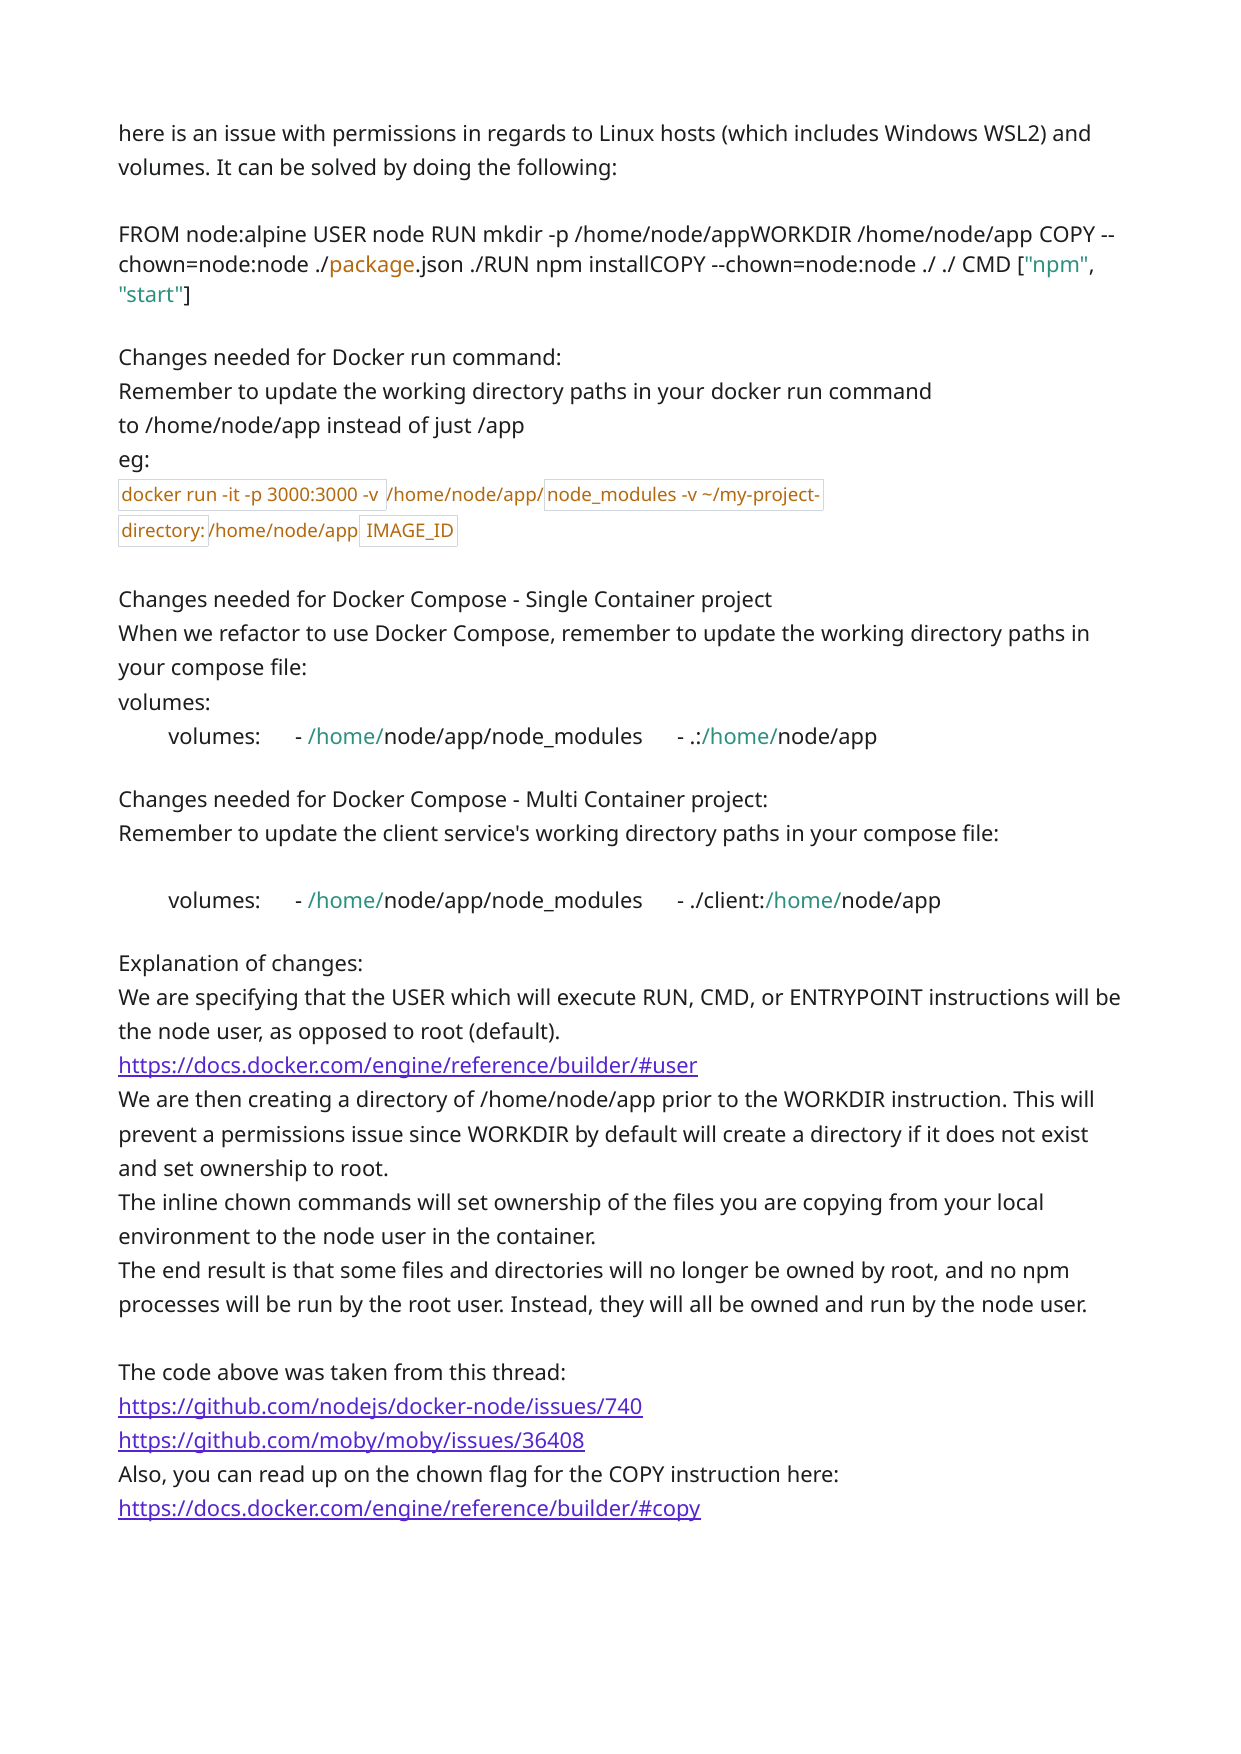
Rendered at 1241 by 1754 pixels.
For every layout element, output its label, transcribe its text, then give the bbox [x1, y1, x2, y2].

text Remember to update the working directory paths in your docker run command to /home/node/app instead of just /app [118, 376, 1122, 440]
text FROM node:alpine USER node RUN mkdir -p /home/node/appWORKDIR /home/node/app COPY --chown=node:node ./package.json ./RUN npm installCOPY --chown=node:node ./ ./ CMD ["npm", "start"] [118, 219, 1122, 309]
text We are specifying that the USER which will execute RUN, CMD, or ENTRYPOINT instructions will be the node user, as opposed to root (default). [118, 982, 1122, 1046]
text Changes needed for Docker Compose - Single Container project [118, 584, 1122, 614]
text Explanation of changes: [118, 948, 1122, 977]
text https://github.com/moby/moby/issues/36408 [118, 1425, 1122, 1455]
text The end result is that some files and directories will no longer be owned by root, and no npm processes will be run by the root user. Instead, they will all be owned and run by the node user. [118, 1255, 1122, 1319]
text Changes needed for Docker Compose - Multi Container project: [118, 783, 1122, 813]
text Remember to update the client service's working directory paths in your compose file: [118, 818, 1122, 847]
text Also, you can read up on the chown flag for the COPY instruction here: [118, 1459, 1122, 1489]
text We are then creating a directory of /home/node/app prior to the WORKDIR instruction. This will prevent a permissions issue since WORKDIR by default will create a directory if it does not exist and set ownership to root. [118, 1084, 1122, 1182]
text eg: [118, 444, 1122, 474]
text volumes: - /home/node/app/node_modules - .:/home/node/app [118, 721, 1122, 751]
text When we refactor to use Docker Compose, remember to update the working directory paths in your compose file: [118, 618, 1122, 682]
text Changes needed for Docker run command: [118, 342, 1122, 372]
text volumes: [118, 687, 1122, 716]
text https://docs.docker.com/engine/reference/builder/#user [118, 1050, 1122, 1080]
text https://docs.docker.com/engine/reference/builder/#copy [118, 1493, 1122, 1523]
text volumes: - /home/node/app/node_modules - ./client:/home/node/app [118, 885, 1122, 915]
text here is an issue with permissions in regards to Linux hosts (which includes Windows WSL2) and volumes. It can be solved by doing the following: [118, 118, 1122, 182]
text https://github.com/nodejs/docker-node/issues/740 [118, 1391, 1122, 1421]
text The code above was taken from this thread: [118, 1357, 1122, 1386]
text The inline chown commands will set ownership of the files you are copying from your local environment to the node user in the container. [118, 1187, 1122, 1251]
text docker run -it -p 3000:3000 -v /home/node/app/node_modules -v ~/my-project-directory:/home/node/app IMAGE_ID [118, 478, 1122, 546]
